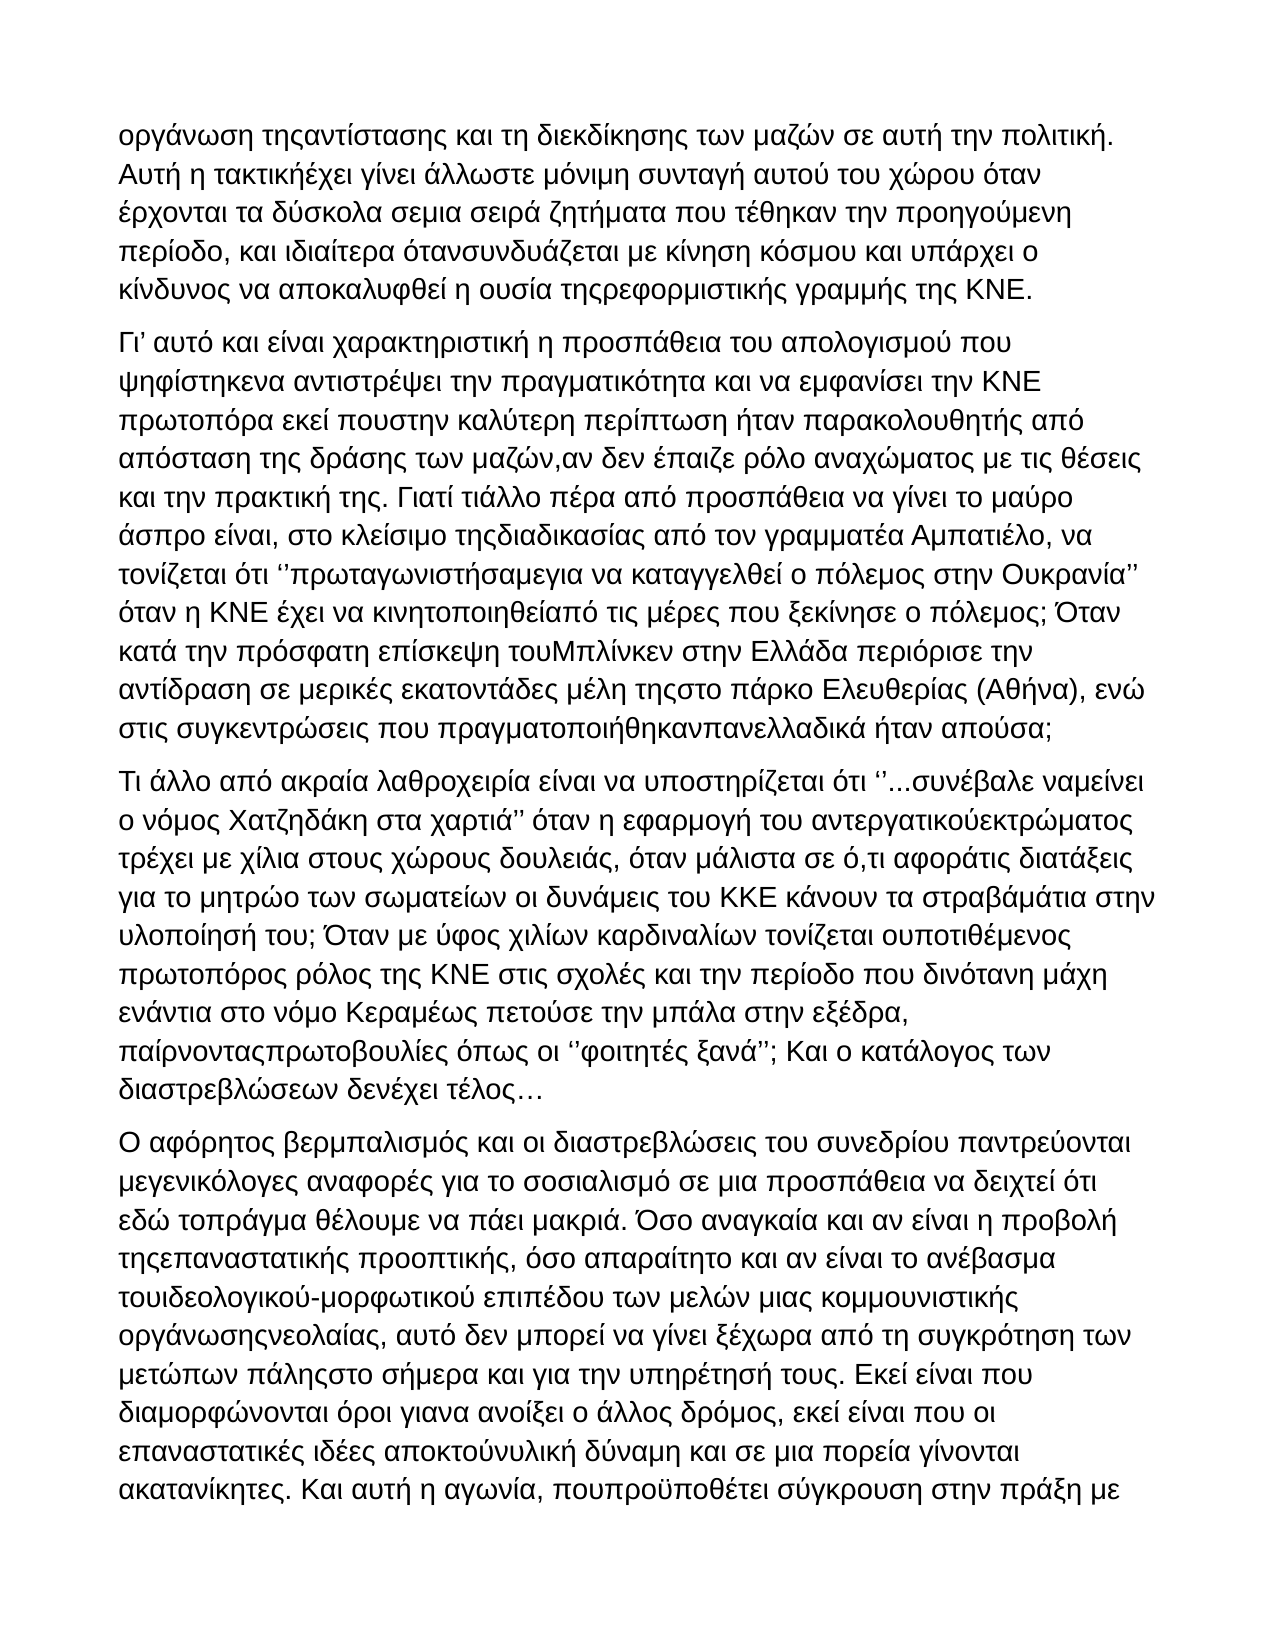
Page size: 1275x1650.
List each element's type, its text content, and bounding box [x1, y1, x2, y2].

text Ο αφόρητος βερμπαλισμός και οι διαστρεβλώσεις του συνεδρίου παντρεύονται μεγενικόλογες αναφορές για το σοσιαλισμό σε μια προσπάθεια να δειχτεί ότι εδώ τοπράγμα θέλουμε να πάει μακριά. Όσο αναγκαία και αν είναι η προβολή τηςεπαναστατικής προοπτικής, όσο απαραίτητο και αν είναι το ανέβασμα τουιδεολογικού-μορφωτικού επιπέδου των μελών μιας κομμουνιστικής οργάνωσηςνεολαίας, αυτό δεν μπορεί να γίνει ξέχωρα από τη συγκρότηση των μετώπων πάληςστο σήμερα και για την υπηρέτησή τους. Εκεί είναι που διαμορφώνονται όροι γιανα ανοίξει ο άλλος δρόμος, εκεί είναι που οι επαναστατικές ιδέες αποκτούνυλική δύναμη και σε μια πορεία γίνονται ακατανίκητες. Και αυτή η αγωνία, πουπροϋποθέτει σύγκρουση στην πράξη με [118, 1125, 1157, 1506]
text Τι άλλο από ακραία λαθροχειρία είναι να υποστηρίζεται ότι ‘’...συνέβαλε ναμείνει ο νόμος Χατζηδάκη στα χαρτιά’’ όταν η εφαρμογή του αντεργατικούεκτρώματος τρέχει με χίλια στους χώρους δουλειάς, όταν μάλιστα σε ό,τι αφοράτις διατάξεις για το μητρώο των σωματείων οι δυνάμεις του ΚΚΕ κάνουν τα στραβάμάτια στην υλοποίησή του; Όταν με ύφος χιλίων καρδιναλίων τονίζεται ουποτιθέμενος πρωτοπόρος ρόλος της ΚΝΕ στις σχολές και την περίοδο που δινότανη μάχη ενάντια στο νόμο Κεραμέως πετούσε την μπάλα στην εξέδρα, παίρνονταςπρωτοβουλίες όπως οι ‘’φοιτητές ξανά’’; Και ο κατάλογος των διαστρεβλώσεων δενέχει τέλος… [118, 764, 1157, 1106]
text Γι’ αυτό και είναι χαρακτηριστική η προσπάθεια του απολογισμού που ψηφίστηκενα αντιστρέψει την πραγματικότητα και να εμφανίσει την ΚΝΕ πρωτοπόρα εκεί πουστην καλύτερη περίπτωση ήταν παρακολουθητής από απόσταση της δράσης των μαζών,αν δεν έπαιζε ρόλο αναχώματος με τις θέσεις και την πρακτική της. Γιατί τιάλλο πέρα από προσπάθεια να γίνει το μαύρο άσπρο είναι, στο κλείσιμο τηςδιαδικασίας από τον γραμματέα Αμπατιέλο, να τονίζεται ότι ‘’πρωταγωνιστήσαμεγια να καταγγελθεί ο πόλεμος στην Ουκρανία’’ όταν η ΚΝΕ έχει να κινητοποιηθείαπό τις μέρες που ξεκίνησε ο πόλεμος; Όταν κατά την πρόσφατη επίσκεψη τουΜπλίνκεν στην Ελλάδα περιόρισε την αντίδραση σε μερικές εκατοντάδες μέλη τηςστο πάρκο Ελευθερίας (Αθήνα), ενώ στις συγκεντρώσεις που πραγματοποιήθηκανπανελλαδικά ήταν απούσα; [118, 325, 1157, 744]
text οργάνωση τηςαντίστασης και τη διεκδίκησης των μαζών σε αυτή την πολιτική. Αυτή η τακτικήέχει γίνει άλλωστε μόνιμη συνταγή αυτού του χώρου όταν έρχονται τα δύσκολα σεμια σειρά ζητήματα που τέθηκαν την προηγούμενη περίοδο, και ιδιαίτερα ότανσυνδυάζεται με κίνηση κόσμου και υπάρχει ο κίνδυνος να αποκαλυφθεί η ουσία τηςρεφορμιστικής γραμμής της ΚΝΕ. [118, 118, 1157, 306]
